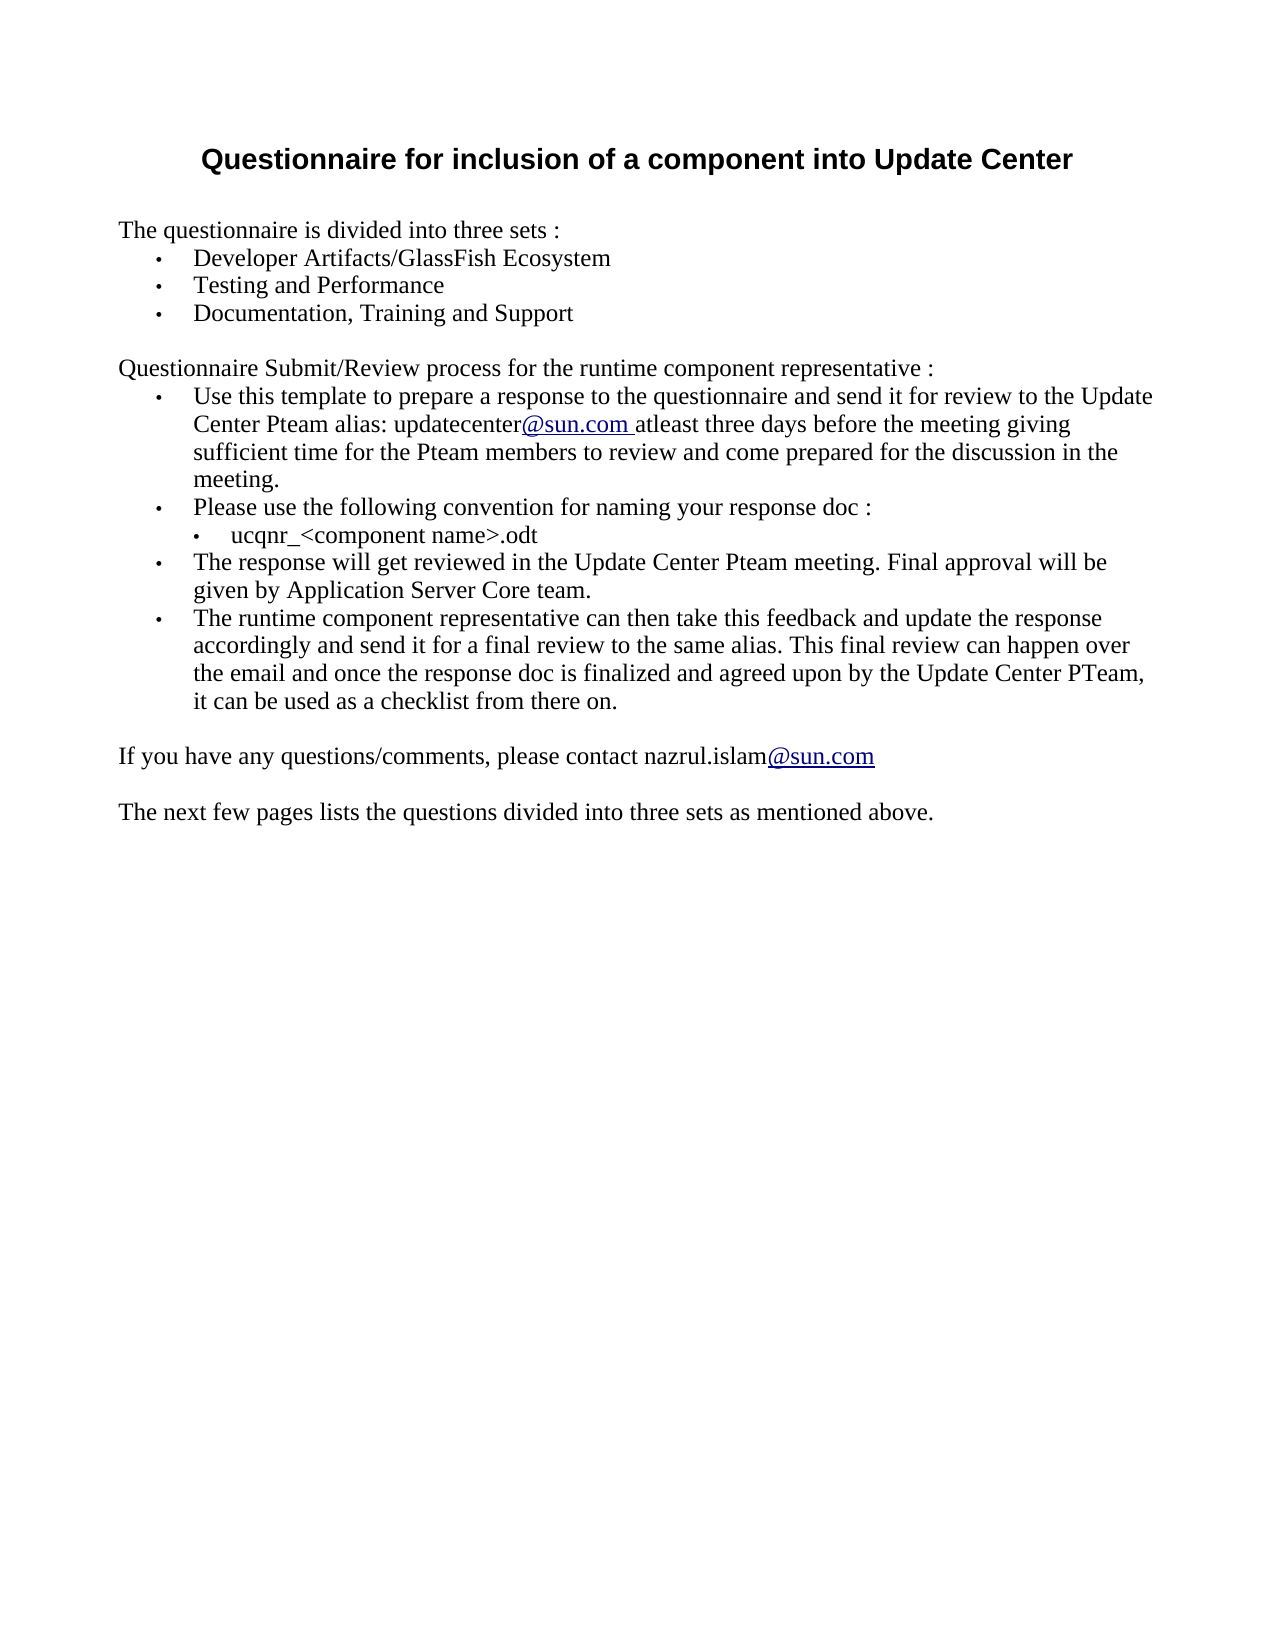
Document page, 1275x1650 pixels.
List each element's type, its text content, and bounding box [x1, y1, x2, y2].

list Testing and Performance [156, 271, 1157, 299]
list The response will get reviewed in the Update Center Pteam meeting. Final approval will be given by Application Server Core team. [156, 548, 1157, 604]
text If you have any questions/comments, please contact nazrul.islam@sun.com [118, 742, 1157, 770]
text The questionnaire is divided into three sets : [118, 216, 1157, 244]
list Documentation, Training and Support [156, 299, 1157, 327]
list The runtime component representative can then take this feedback and update the response accordingly and send it for a final review to the same alias. This final review can happen over the email and once the response doc is finalized and agreed upon by the Update Center PTeam, it can be used as a checklist from there on. [156, 604, 1157, 715]
list Please use the following convention for naming your response doc : [156, 493, 1157, 521]
list Developer Artifacts/GlassFish Ecosystem [156, 244, 1157, 271]
text The next few pages lists the questions divided into three sets as mentioned above. [118, 798, 1157, 826]
subtitle Questionnaire for inclusion of a component into Update Center [118, 143, 1157, 176]
text Questionnaire Submit/Review process for the runtime component representative : [118, 354, 1157, 382]
list ucqnr_<component name>.odt [193, 521, 1157, 548]
list Use this template to prepare a response to the questionnaire and send it for review to the Update Center Pteam alias: updatecenter@sun.com atleast three days before the meeting giving sufficient time for the Pteam members to review and come prepared for the discussion in the meeting. [156, 382, 1157, 493]
